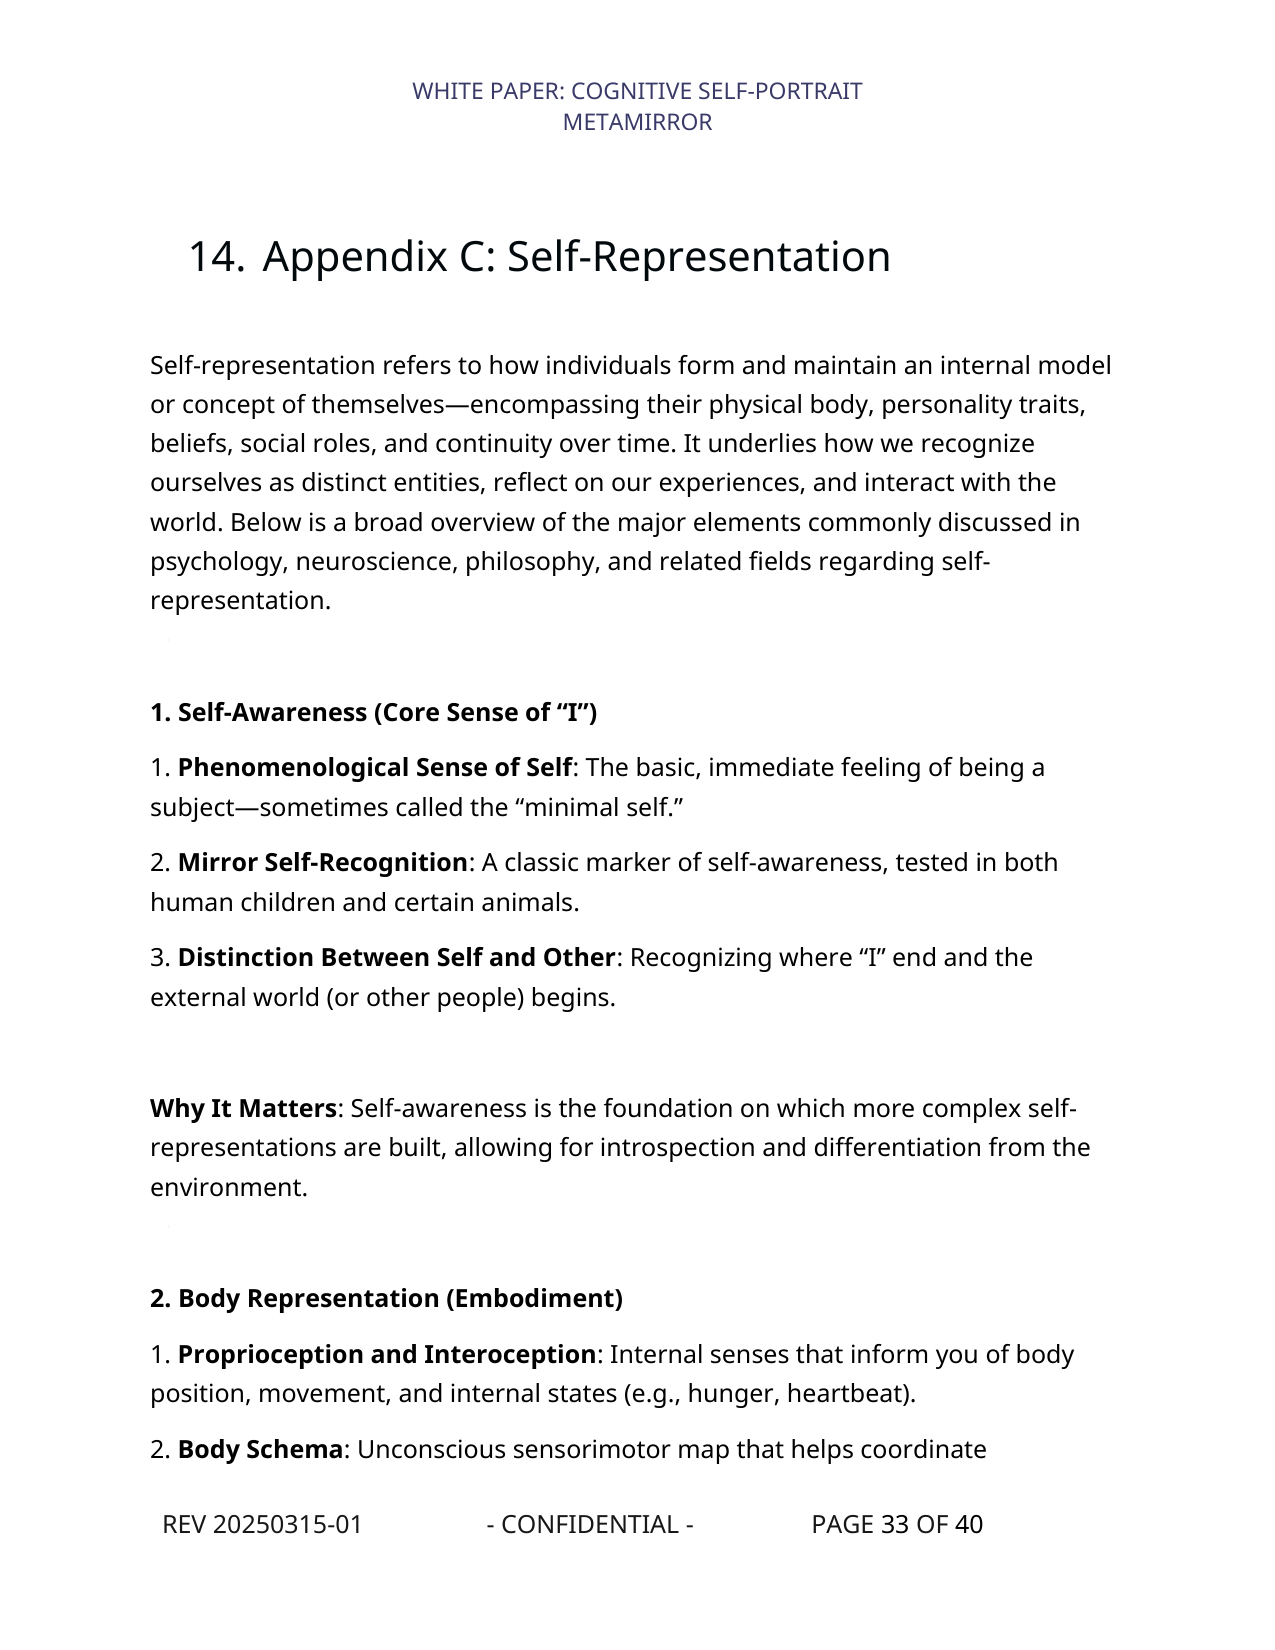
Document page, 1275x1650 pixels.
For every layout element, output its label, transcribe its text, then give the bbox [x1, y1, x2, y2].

text 1. Proprioception and Interoception: Internal senses that inform you of body position, movement, and internal states (e.g., hunger, heartbeat). [150, 1337, 1125, 1410]
text Self-representation refers to how individuals form and maintain an internal model or concept of themselves—encompassing their physical body, personality traits, beliefs, social roles, and continuity over time. It underlies how we recognize ourselves as distinct entities, reflect on our experiences, and interact with the world. Below is a broad overview of the major elements commonly discussed in psychology, neuroscience, philosophy, and related fields regarding self-representation. [150, 348, 1125, 617]
text 1. Self-Awareness (Core Sense of “I”) [150, 694, 1125, 728]
text 3. Distinction Between Self and Other: Recognizing where “I” end and the external world (or other people) begins. [150, 940, 1125, 1013]
text 1. Phenomenological Sense of Self: The basic, immediate feeling of being a subject—sometimes called the “minimal self.” [150, 750, 1125, 823]
subtitle Appendix C: Self-Representation [187, 227, 1125, 283]
text 2. Mirror Self-Recognition: A classic marker of self-awareness, tested in both human children and certain animals. [150, 845, 1125, 918]
text Why It Matters: Self-awareness is the foundation on which more complex self-representations are built, allowing for introspection and differentiation from the environment. [150, 1091, 1125, 1203]
text 2. Body Representation (Embodiment) [150, 1281, 1125, 1315]
text 2. Body Schema: Unconscious sensorimotor map that helps coordinate [150, 1432, 1125, 1466]
